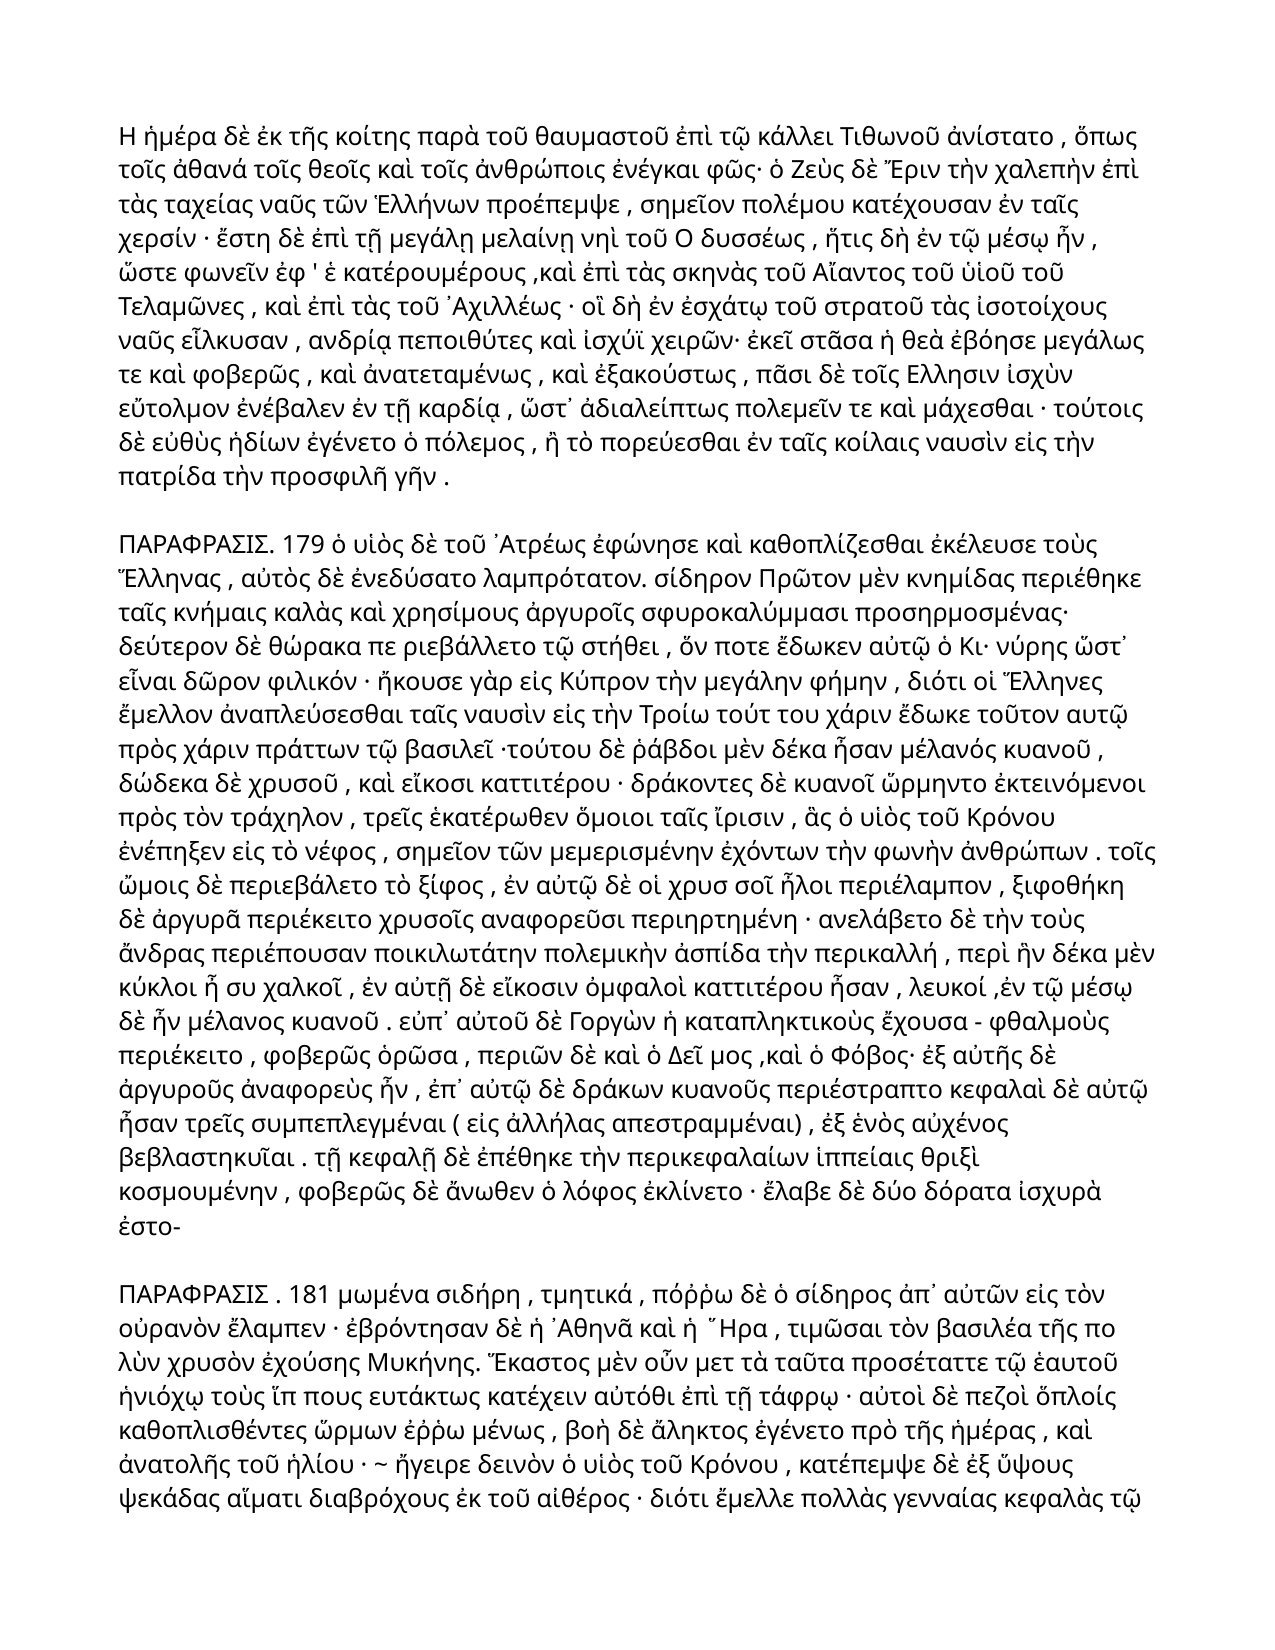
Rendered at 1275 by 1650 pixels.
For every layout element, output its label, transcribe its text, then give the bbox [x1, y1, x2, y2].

text ΠΑΡΑΦΡΑΣΙΣ . 181 μωμένα σιδήρη , τμητικά , πόῤῥω δὲ ὁ σίδηρος ἀπ᾿ αὐτῶν εἰς τὸν οὐρανὸν ἔλαμπεν · ἐβρόντησαν δὲ ἡ ᾿Αθηνᾶ καὶ ἡ ῞Ηρα , τιμῶσαι τὸν βασιλέα τῆς πο λὺν χρυσὸν ἐχούσης Μυκήνης. Ἕκαστος μὲν οὖν μετ τὰ ταῦτα προσέταττε τῷ ἑαυτοῦ ἡνιόχῳ τοὺς ἵπ πους ευτάκτως κατέχειν αὐτόθι ἐπὶ τῇ τάφρῳ · αὐτοὶ δὲ πεζοὶ ὅπλοίς καθοπλισθέντες ὥρμων ἐῤῥω μένως , βοὴ δὲ ἄληκτος ἐγένετο πρὸ τῆς ἡμέρας , καὶ ἀνατολῆς τοῦ ἡλίου · ~ ἤγειρε δεινὸν ὁ υἱὸς τοῦ Κρόνου , κατέπεμψε δὲ ἐξ ὕψους ψεκάδας αἵματι διαβρόχους ἐκ τοῦ αἰθέρος · διότι ἔμελλε πολλὰς γενναίας κεφαλὰς τῷ [118, 1276, 1157, 1515]
text ΠΑΡΑΦΡΑΣΙΣ. 179 ὁ υἱὸς δὲ τοῦ ᾿Ατρέως ἐφώνησε καὶ καθοπλίζεσθαι ἐκέλευσε τοὺς Ἕλληνας , αὐτὸς δὲ ἐνεδύσατο λαμπρότατον. σίδηρον Πρῶτον μὲν κνημίδας περιέθηκε ταῖς κνήμαις καλὰς καὶ χρησίμους ἀργυροῖς σφυροκαλύμμασι προσηρμοσμένας· δεύτερον δὲ θώρακα πε ριεβάλλετο τῷ στήθει , ὅν ποτε ἔδωκεν αὐτῷ ὁ Κι· νύρης ὥστ᾽ εἶναι δῶρον φιλικόν · ἤκουσε γὰρ εἰς Κύπρον τὴν μεγάλην φήμην , διότι οἱ Ἕλληνες ἔμελλον ἀναπλεύσεσθαι ταῖς ναυσὶν εἰς τὴν Τροίω τούτ του χάριν ἔδωκε τοῦτον αυτῷ πρὸς χάριν πράττων τῷ βασιλεῖ ·τούτου δὲ ῥάβδοι μὲν δέκα ἦσαν μέλανός κυανοῦ , δώδεκα δὲ χρυσοῦ , καὶ εἴκοσι καττιτέρου · δράκοντες δὲ κυανοῖ ὥρμηντο ἐκτεινόμενοι πρὸς τὸν τράχηλον , τρεῖς ἑκατέρωθεν ὅμοιοι ταῖς ἴρισιν , ἃς ὁ υἱὸς τοῦ Κρόνου ἐνέπηξεν εἰς τὸ νέφος , σημεῖον τῶν μεμερισμένην ἐχόντων τὴν φωνὴν ἀνθρώπων . τοῖς ὤμοις δὲ περιεβάλετο τὸ ξίφος , ἐν αὐτῷ δὲ οἱ χρυσ σοῖ ἦλοι περιέλαμπον , ξιφοθήκη δὲ ἀργυρᾶ περιέκειτο χρυσοῖς αναφορεῦσι περιηρτημένη · ανελάβετο δὲ τὴν τοὺς ἄνδρας περιέπουσαν ποικιλωτάτην πολεμικὴν ἀσπίδα τὴν περικαλλή , περὶ ἣν δέκα μὲν κύκλοι ἦ συ χαλκοῖ , ἐν αὐτῇ δὲ εἴκοσιν ὀμφαλοὶ καττιτέρου ἦσαν , λευκοί ,ἐν τῷ μέσῳ δὲ ἦν μέλανος κυανοῦ . εὐπ᾿ αὐτοῦ δὲ Γοργὼν ἡ καταπληκτικοὺς ἔχουσα - φθαλμοὺς περιέκειτο , φοβερῶς ὁρῶσα , περιῶν δὲ καὶ ὁ Δεῖ μος ,καὶ ὁ Φόβος· ἐξ αὐτῆς δὲ ἀργυροῦς ἀναφορεὺς ἦν , ἐπ᾿ αὐτῷ δὲ δράκων κυανοῦς περιέστραπτο κεφαλαὶ δὲ αὐτῷ ἦσαν τρεῖς συμπεπλεγμέναι ( εἰς ἀλλήλας απεστραμμέναι) , ἐξ ἑνὸς αὐχένος βεβλαστηκυῖαι . τῇ κεφαλῇ δὲ ἐπέθηκε τὴν περικεφαλαίων ἱππείαις θριξὶ κοσμουμένην , φοβερῶς δὲ ἄνωθεν ὁ λόφος ἐκλίνετο · ἔλαβε δὲ δύο δόρατα ἰσχυρὰ ἐστο- [118, 527, 1157, 1242]
text Η ἡμέρα δὲ ἐκ τῆς κοίτης παρὰ τοῦ θαυμαστοῦ ἐπὶ τῷ κάλλει Τιθωνοῦ ἀνίστατο , ὅπως τοῖς ἀθανά τοῖς θεοῖς καὶ τοῖς ἀνθρώποις ἐνέγκαι φῶς· ὁ Ζεὺς δὲ Ἔριν τὴν χαλεπὴν ἐπὶ τὰς ταχείας ναῦς τῶν Ἑλλήνων προέπεμψε , σημεῖον πολέμου κατέχουσαν ἐν ταῖς χερσίν · ἔστη δὲ ἐπὶ τῇ μεγάλῃ μελαίνῃ νηὶ τοῦ Ο δυσσέως , ἥτις δὴ ἐν τῷ μέσῳ ἦν , ὥστε φωνεῖν ἐφ ' ἑ κατέρουμέρους ,καὶ ἐπὶ τὰς σκηνὰς τοῦ Αἴαντος τοῦ ὑἱοῦ τοῦ Τελαμῶνες , καὶ ἐπὶ τὰς τοῦ ᾿Αχιλλέως · οἳ δὴ ἐν ἐσχάτῳ τοῦ στρατοῦ τὰς ἰσοτοίχους ναῦς εἷλκυσαν , ανδρίᾳ πεποιθύτες καὶ ἰσχύϊ χειρῶν· ἐκεῖ στᾶσα ἡ θεὰ ἐβόησε μεγάλως τε καὶ φοβερῶς , καὶ ἀνατεταμένως , καὶ ἐξακούστως , πᾶσι δὲ τοῖς Ελλησιν ἰσχὺν εὔτολμον ἐνέβαλεν ἐν τῇ καρδίᾳ , ὥστ᾽ ἀδιαλείπτως πολεμεῖν τε καὶ μάχεσθαι · τούτοις δὲ εὐθὺς ἡδίων ἐγένετο ὁ πόλεμος , ἢ τὸ πορεύεσθαι ἐν ταῖς κοίλαις ναυσὶν εἰς τὴν πατρίδα τὴν προσφιλῆ γῆν . [118, 118, 1157, 493]
